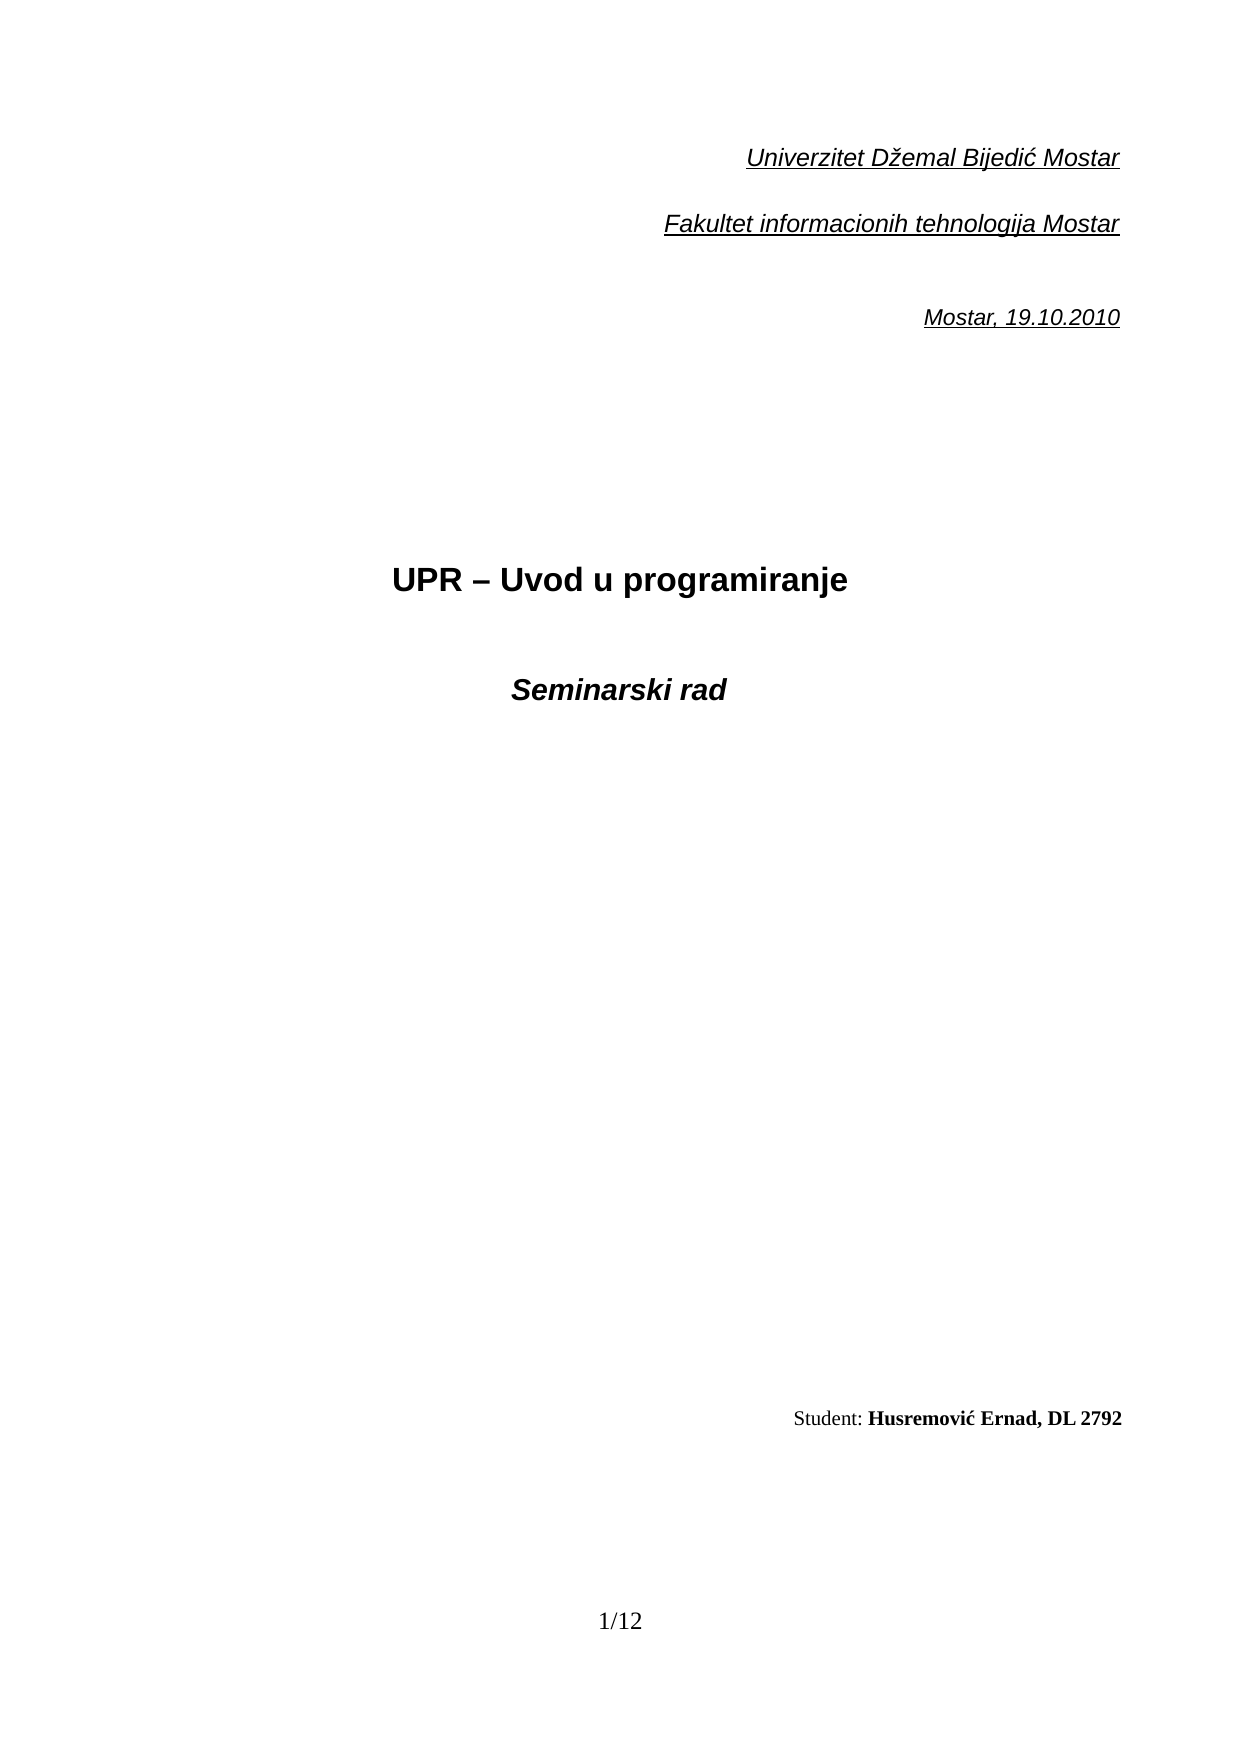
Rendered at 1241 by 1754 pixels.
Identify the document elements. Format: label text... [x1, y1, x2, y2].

subtitle Mostar, 19.10.2010 [118, 304, 1122, 331]
subtitle Univerzitet Džemal Bijedić Mostar [118, 143, 1122, 172]
table_cell [118, 1443, 620, 1471]
table_cell [620, 1443, 1122, 1471]
subtitle Fakultet informacionih tehnologija Mostar [118, 209, 1122, 238]
subtitle Seminarski rad [118, 672, 1122, 707]
table_header [118, 1406, 620, 1443]
table_header Student: Husremović Ernad, DL 2792 [620, 1406, 1122, 1443]
subtitle UPR – Uvod u programiranje [118, 559, 1122, 598]
